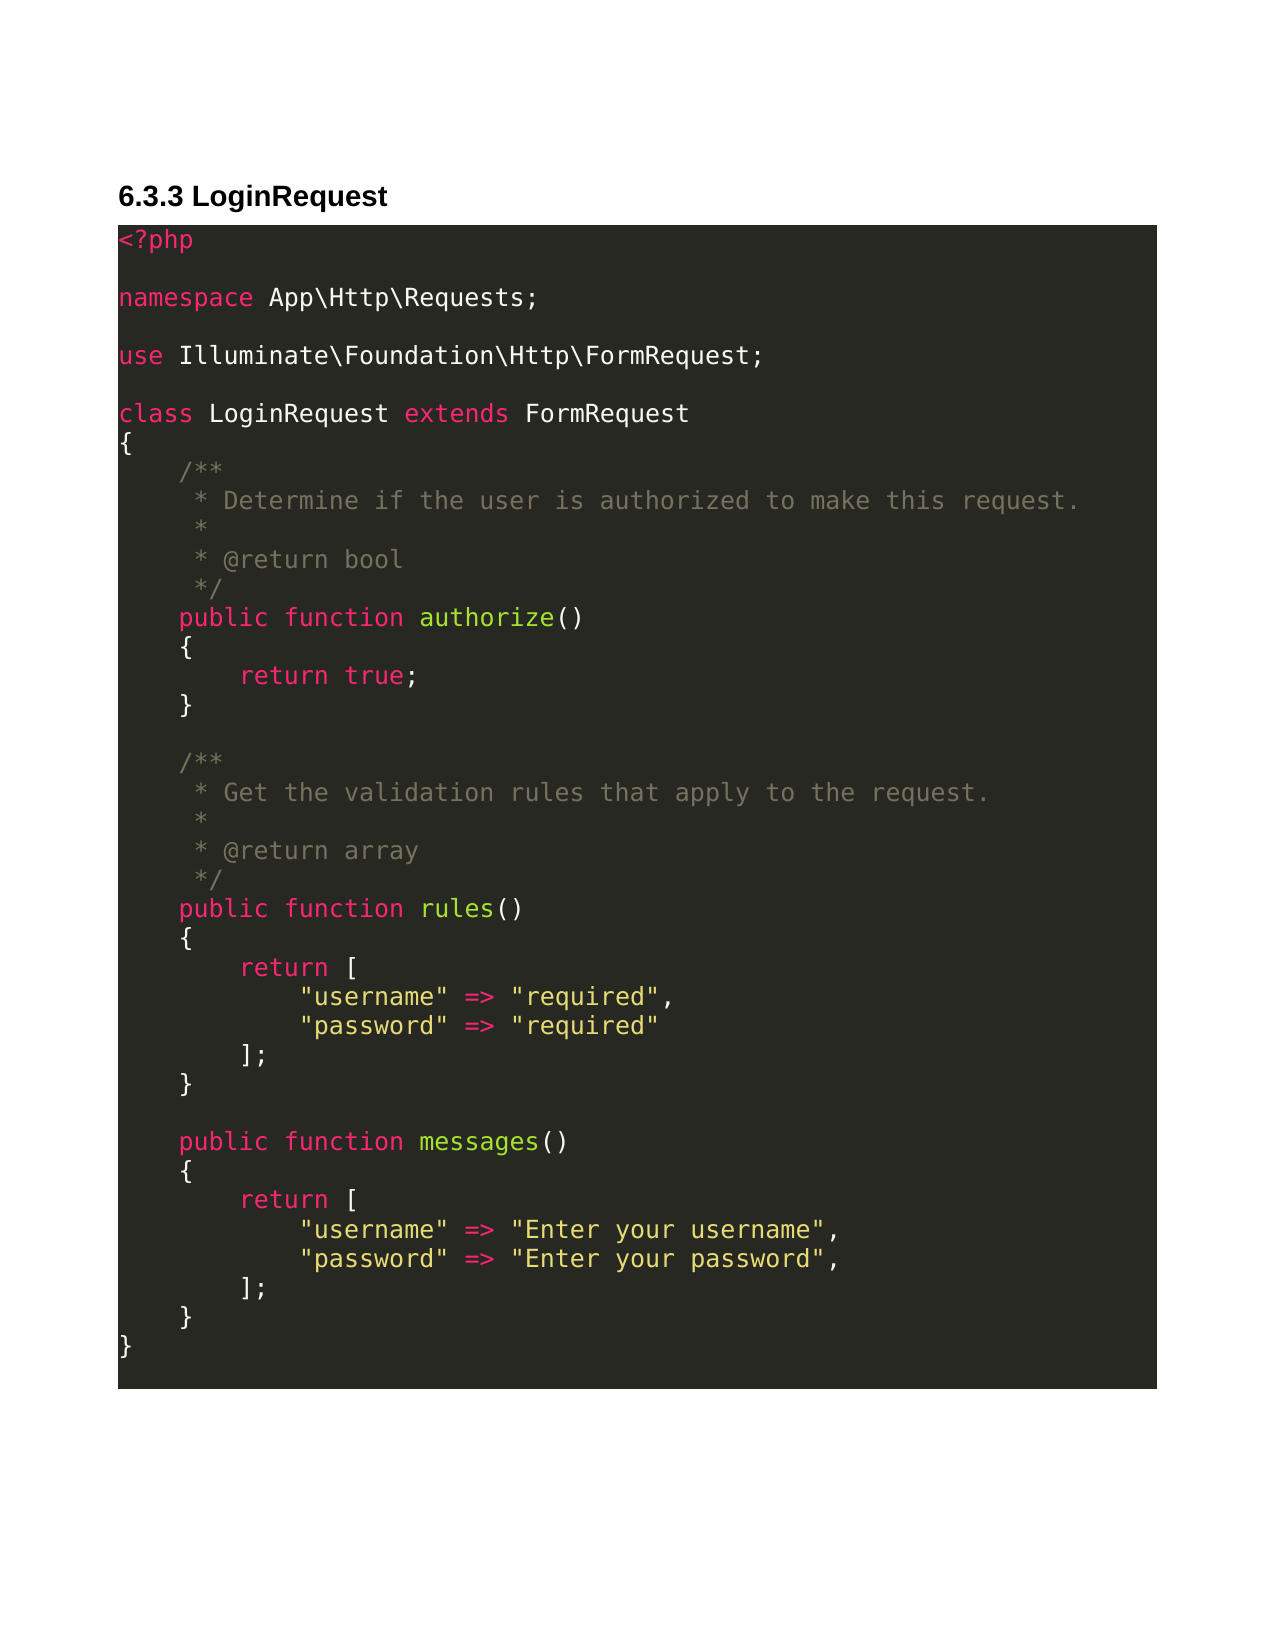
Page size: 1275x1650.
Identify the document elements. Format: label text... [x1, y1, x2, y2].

subtitle 6.3.3 LoginRequest [118, 179, 1157, 213]
text <?php namespace App\Http\Requests; use Illuminate\Foundation\Http\FormRequest; class LoginRequest extends FormRequest { /** * Determine if the user is authorized to make this request. * * @return bool */ public function authorize() { return true; } /** * Get the validation rules that apply to the request. * * @return array */ public function rules() { return [ "username" => "required", "password" => "required" ]; } public function messages() { return [ "username" => "Enter your username", "password" => "Enter your password", ]; } } [118, 225, 1157, 1389]
